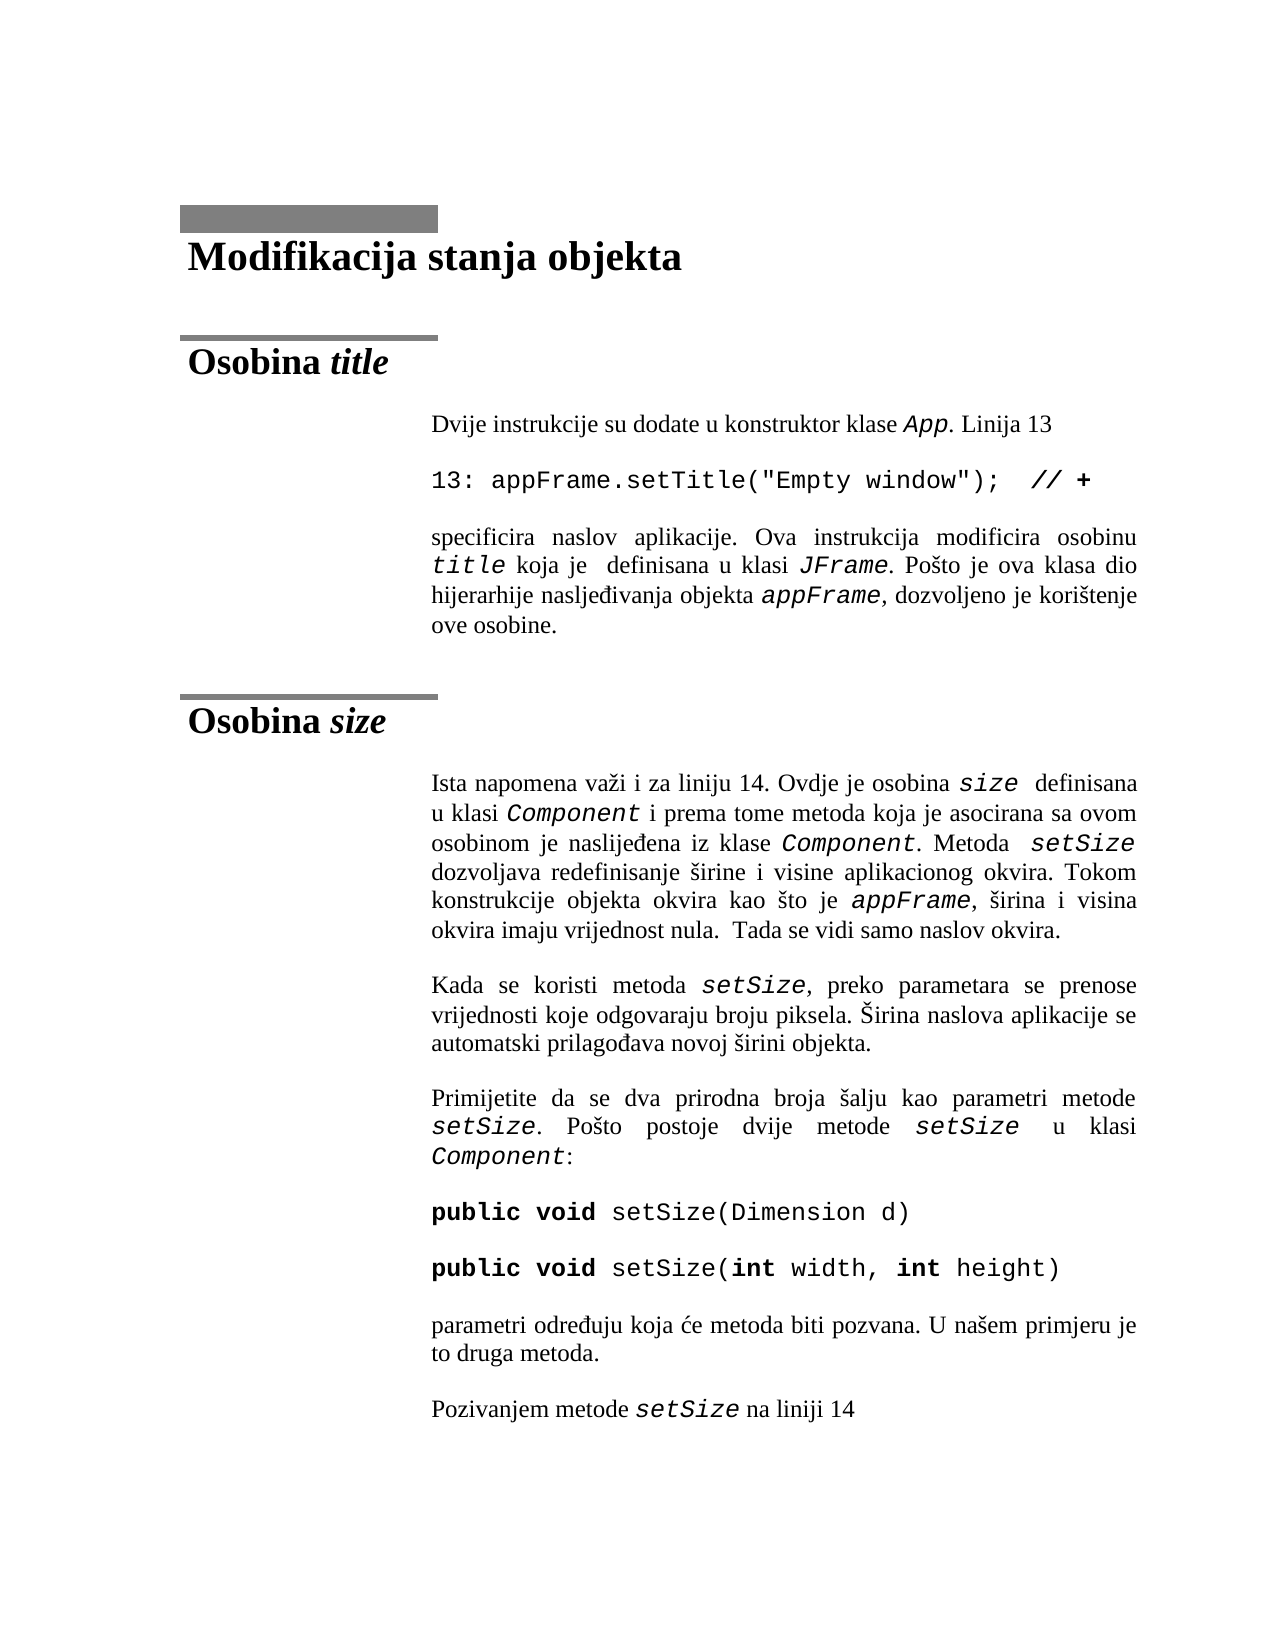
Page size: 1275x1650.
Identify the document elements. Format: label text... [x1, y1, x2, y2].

table_header Dvije instrukcije su dodate u konstruktor klase App. Linija 13 13: appFrame.setTitle("Empty window"); // + [424, 410, 1145, 496]
table_header [180, 1084, 424, 1172]
table_header Ista napomena važi i za liniju 14. Ovdje je osobina size definisana u klasi Component i prema tome metoda koja je asocirana sa ovom osobinom je naslijeđena iz klase Component. Metoda setSize dozvoljava redefinisanje širine i visine aplikacionog okvira. Tokom konstrukcije objekta okvira kao što je appFrame, širina i visina okvira imaju vrijednost nula. Tada se vidi samo naslov okvira. [424, 769, 1145, 944]
subtitle Osobina title [187, 341, 1087, 382]
table_header parametri određuju koja će metoda biti pozvana. U našem primjeru je to druga metoda. [424, 1312, 1145, 1367]
table_header [180, 971, 424, 1057]
table_header [180, 694, 438, 700]
table_header [180, 1395, 424, 1424]
subtitle Osobina size [187, 700, 1087, 741]
table_header [180, 335, 438, 341]
table_header Pozivanjem metode setSize na liniji 14 [424, 1395, 1144, 1424]
table_header public void setSize(Dimension d) public void setSize(int width, int height) [424, 1199, 1145, 1284]
table_header [180, 205, 438, 233]
table_header [180, 524, 424, 638]
table_header [180, 1312, 424, 1367]
table_header Primijetite da se dva prirodna broja šalju kao parametri metode setSize. Pošto postoje dvije metode setSize u klasi Component: [424, 1084, 1144, 1172]
table_header [180, 1199, 424, 1284]
subtitle Modifikacija stanja objekta [187, 233, 1087, 279]
table_header specificira naslov aplikacije. Ova instrukcija modificira osobinu title koja je definisana u klasi JFrame. Pošto je ova klasa dio hijerarhije nasljeđivanja objekta appFrame, dozvoljeno je korištenje ove osobine. [424, 524, 1145, 638]
table_header [180, 410, 424, 496]
table_header Kada se koristi metoda setSize, preko parametara se prenose vrijednosti koje odgovaraju broju piksela. Širina naslova aplikacije se automatski prilagođava novoj širini objekta. [424, 971, 1144, 1057]
table_header [180, 769, 424, 944]
